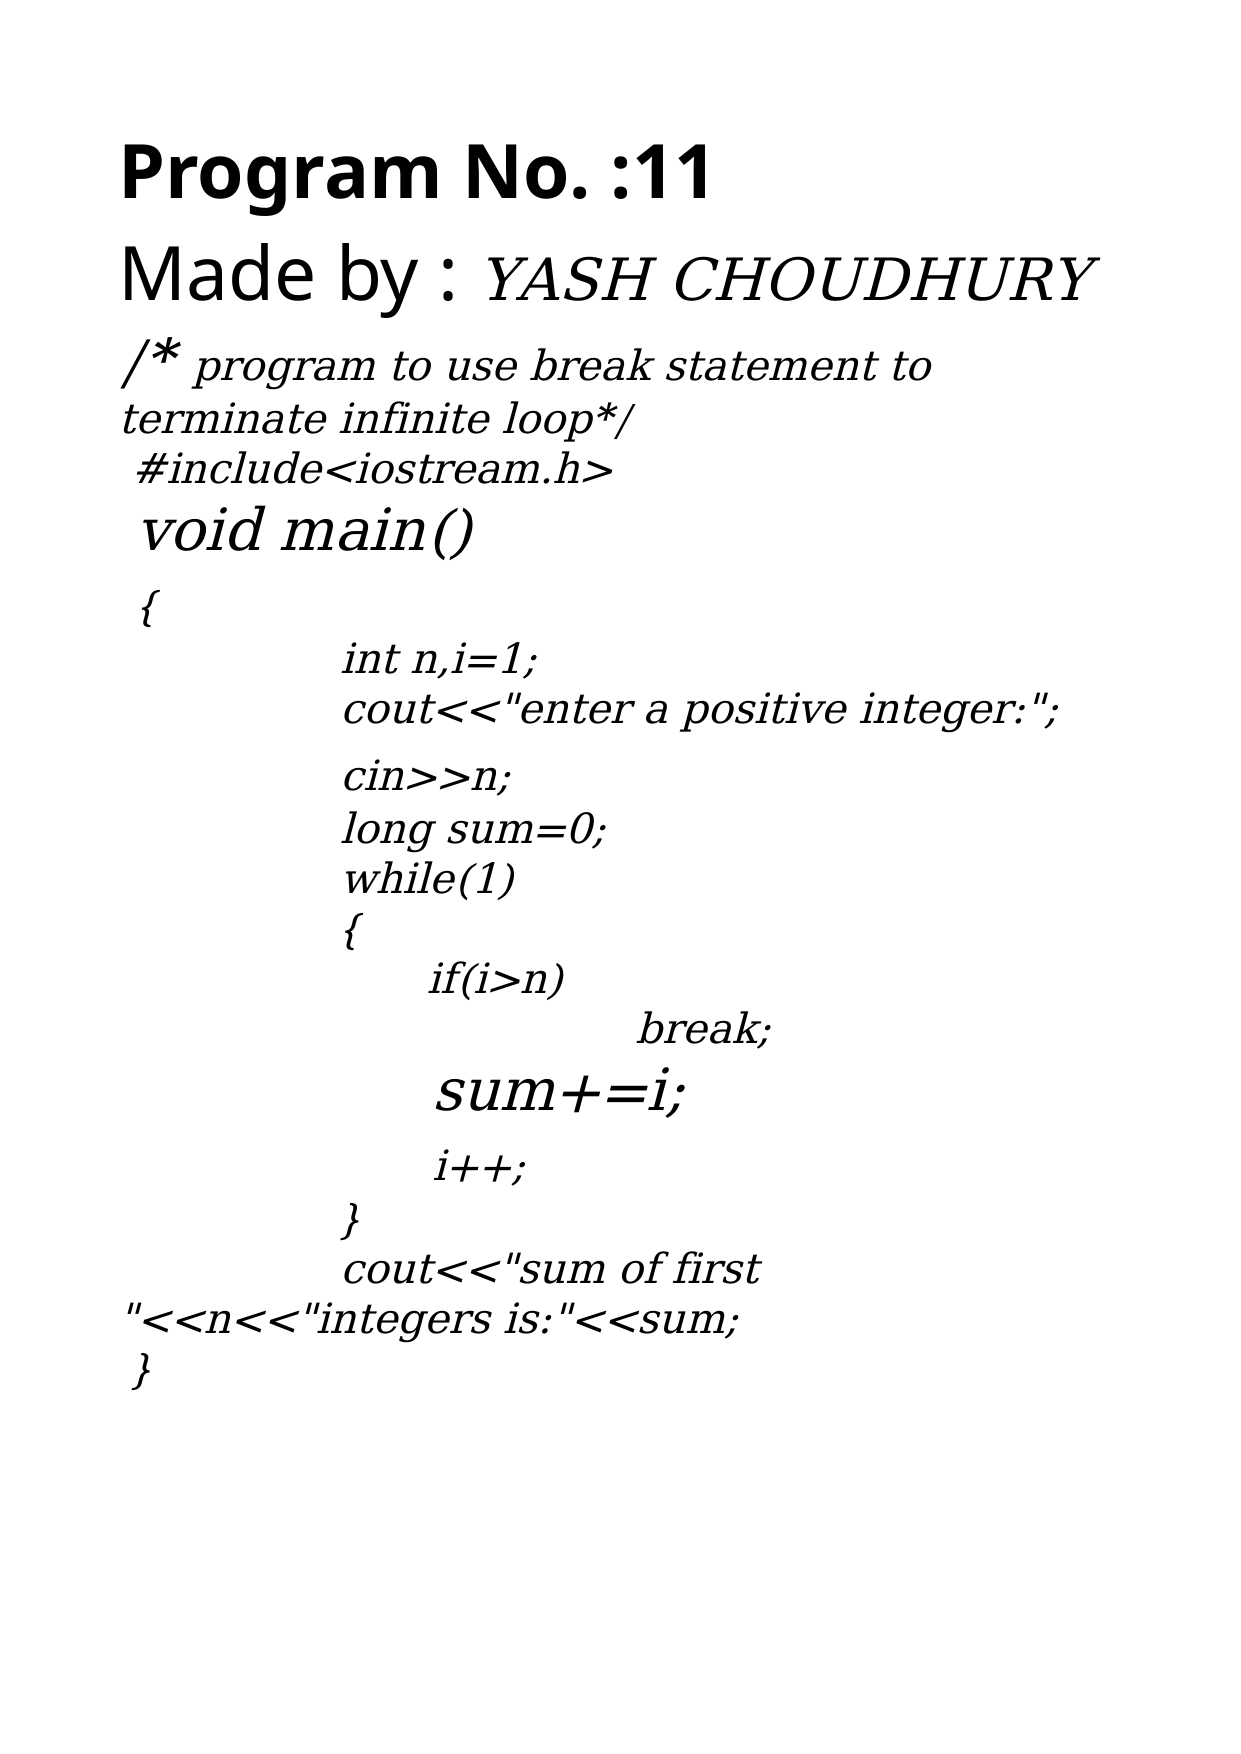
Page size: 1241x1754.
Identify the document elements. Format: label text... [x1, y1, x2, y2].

text Made by : YASH CHOUDHURY [118, 220, 1122, 322]
text i++; [118, 1122, 1122, 1192]
text void main() [118, 492, 1122, 562]
text cin>>n; [118, 732, 1122, 802]
text long sum=0; [118, 802, 1122, 852]
text while(1) [118, 852, 1122, 902]
text { [118, 562, 1122, 632]
text cout<<"sum of first "<<n<<"integers is:"<<sum; [118, 1242, 1122, 1342]
text Program No. :11 [118, 118, 1122, 220]
text #include<iostream.h> [118, 442, 1122, 492]
text sum+=i; [118, 1052, 1122, 1122]
text if(i>n) [118, 952, 1122, 1002]
text /* program to use break statement to terminate infinite loop*/ [118, 322, 1122, 442]
text } [118, 1192, 1122, 1242]
text { [118, 902, 1122, 952]
text cout<<"enter a positive integer:"; [118, 682, 1122, 732]
text int n,i=1; [118, 632, 1122, 682]
text } [118, 1342, 1122, 1392]
text break; [118, 1002, 1122, 1052]
